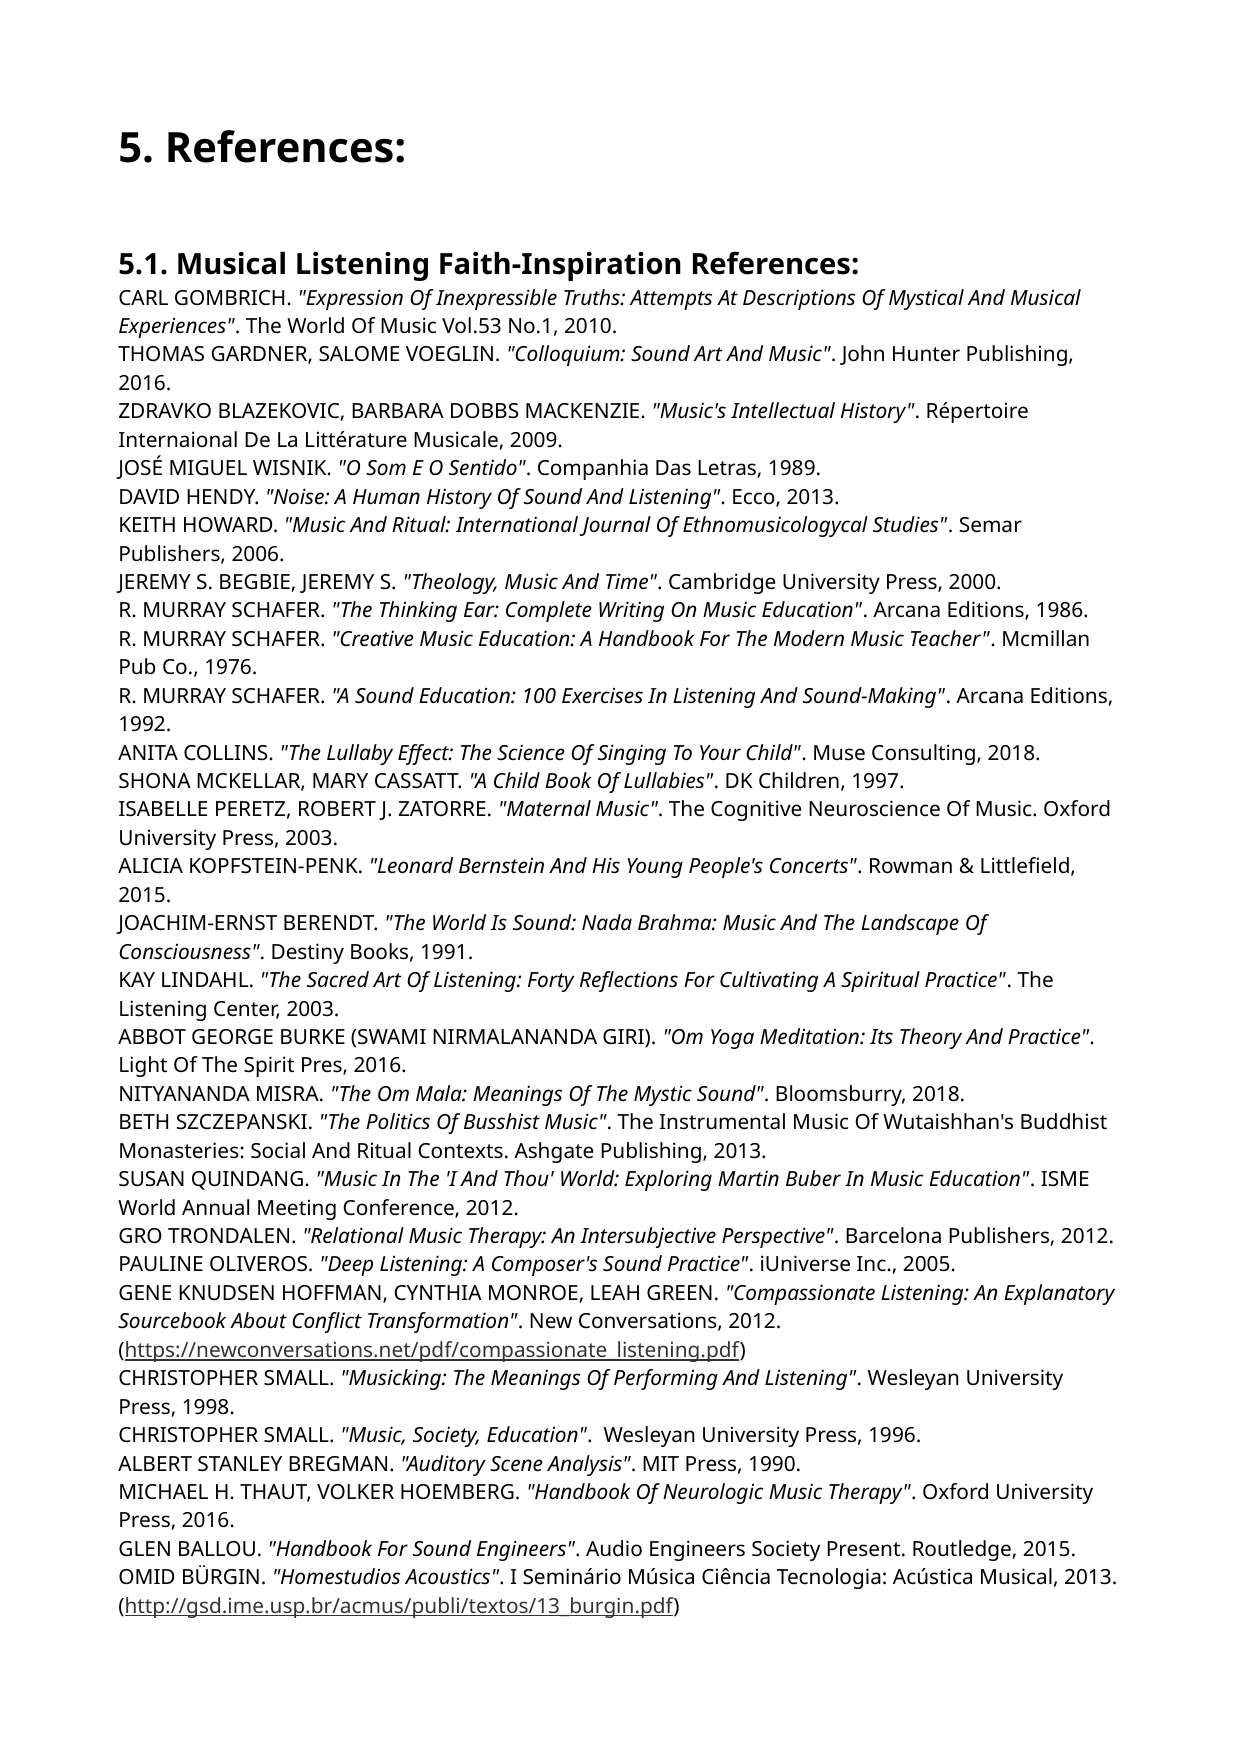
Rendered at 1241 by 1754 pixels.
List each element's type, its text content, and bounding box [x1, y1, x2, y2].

text JEREMY S. BEGBIE, JEREMY S. "Theology, Music And Time". Cambridge University Press, 2000. [118, 567, 1122, 596]
text KEITH HOWARD. "Music And Ritual: International Journal Of Ethnomusicologycal Studies". Semar Publishers, 2006. [118, 510, 1122, 567]
text JOSÉ MIGUEL WISNIK. "O Som E O Sentido". Companhia Das Letras, 1989. [118, 453, 1122, 482]
text R. MURRAY SCHAFER. "Creative Music Education: A Handbook For The Modern Music Teacher". Mcmillan Pub Co., 1976. [118, 624, 1122, 681]
text CHRISTOPHER SMALL. "Music, Society, Education". Wesleyan University Press, 1996. [118, 1420, 1122, 1449]
text DAVID HENDY. "Noise: A Human History Of Sound And Listening". Ecco, 2013. [118, 482, 1122, 510]
text R. MURRAY SCHAFER. "The Thinking Ear: Complete Writing On Music Education". Arcana Editions, 1986. [118, 596, 1122, 624]
text 5.1. Musical Listening Faith-Inspiration References: [118, 243, 1122, 283]
text R. MURRAY SCHAFER. "A Sound Education: 100 Exercises In Listening And Sound-Making". Arcana Editions, 1992. [118, 681, 1122, 738]
text GENE KNUDSEN HOFFMAN, CYNTHIA MONROE, LEAH GREEN. "Compassionate Listening: An Explanatory Sourcebook About Conflict Transformation". New Conversations, 2012. (https://newconversations.net/pdf/compassionate_listening.pdf) [118, 1278, 1122, 1363]
text NITYANANDA MISRA. "The Om Mala: Meanings Of The Mystic Sound". Bloomsburry, 2018. [118, 1079, 1122, 1107]
text KAY LINDAHL. "The Sacred Art Of Listening: Forty Reflections For Cultivating A Spiritual Practice". The Listening Center, 2003. [118, 965, 1122, 1022]
text BETH SZCZEPANSKI. "The Politics Of Busshist Music". The Instrumental Music Of Wutaishhan's Buddhist Monasteries: Social And Ritual Contexts. Ashgate Publishing, 2013. [118, 1107, 1122, 1164]
text SHONA MCKELLAR, MARY CASSATT. "A Child Book Of Lullabies". DK Children, 1997. [118, 766, 1122, 794]
text PAULINE OLIVEROS. "Deep Listening: A Composer's Sound Practice". iUniverse Inc., 2005. [118, 1249, 1122, 1278]
text CHRISTOPHER SMALL. "Musicking: The Meanings Of Performing And Listening". Wesleyan University Press, 1998. [118, 1363, 1122, 1420]
text CARL GOMBRICH. "Expression Of Inexpressible Truths: Attempts At Descriptions Of Mystical And Musical Experiences". The World Of Music Vol.53 No.1, 2010. [118, 283, 1122, 339]
text ZDRAVKO BLAZEKOVIC, BARBARA DOBBS MACKENZIE. "Music's Intellectual History". Répertoire Internaional De La Littérature Musicale, 2009. [118, 396, 1122, 453]
text THOMAS GARDNER, SALOME VOEGLIN. "Colloquium: Sound Art And Music". John Hunter Publishing, 2016. [118, 339, 1122, 396]
text 5. References: [118, 118, 1122, 175]
text ALICIA KOPFSTEIN-PENK. "Leonard Bernstein And His Young People's Concerts". Rowman & Littlefield, 2015. [118, 851, 1122, 908]
text OMID BÜRGIN. "Homestudios Acoustics". I Seminário Música Ciência Tecnologia: Acústica Musical, 2013. (http://gsd.ime.usp.br/acmus/publi/textos/13_burgin.pdf) [118, 1562, 1122, 1619]
text GLEN BALLOU. "Handbook For Sound Engineers". Audio Engineers Society Present. Routledge, 2015. [118, 1534, 1122, 1562]
text ISABELLE PERETZ, ROBERT J. ZATORRE. "Maternal Music". The Cognitive Neuroscience Of Music. Oxford University Press, 2003. [118, 794, 1122, 851]
text ABBOT GEORGE BURKE (SWAMI NIRMALANANDA GIRI). "Om Yoga Meditation: Its Theory And Practice". Light Of The Spirit Pres, 2016. [118, 1022, 1122, 1079]
text ANITA COLLINS. "The Lullaby Effect: The Science Of Singing To Your Child". Muse Consulting, 2018. [118, 738, 1122, 766]
text MICHAEL H. THAUT, VOLKER HOEMBERG. "Handbook Of Neurologic Music Therapy". Oxford University Press, 2016. [118, 1477, 1122, 1534]
text ALBERT STANLEY BREGMAN. "Auditory Scene Analysis". MIT Press, 1990. [118, 1449, 1122, 1477]
text JOACHIM-ERNST BERENDT. "The World Is Sound: Nada Brahma: Music And The Landscape Of Consciousness". Destiny Books, 1991. [118, 908, 1122, 965]
text GRO TRONDALEN. "Relational Music Therapy: An Intersubjective Perspective". Barcelona Publishers, 2012. [118, 1221, 1122, 1249]
text SUSAN QUINDANG. "Music In The 'I And Thou' World: Exploring Martin Buber In Music Education". ISME World Annual Meeting Conference, 2012. [118, 1164, 1122, 1221]
